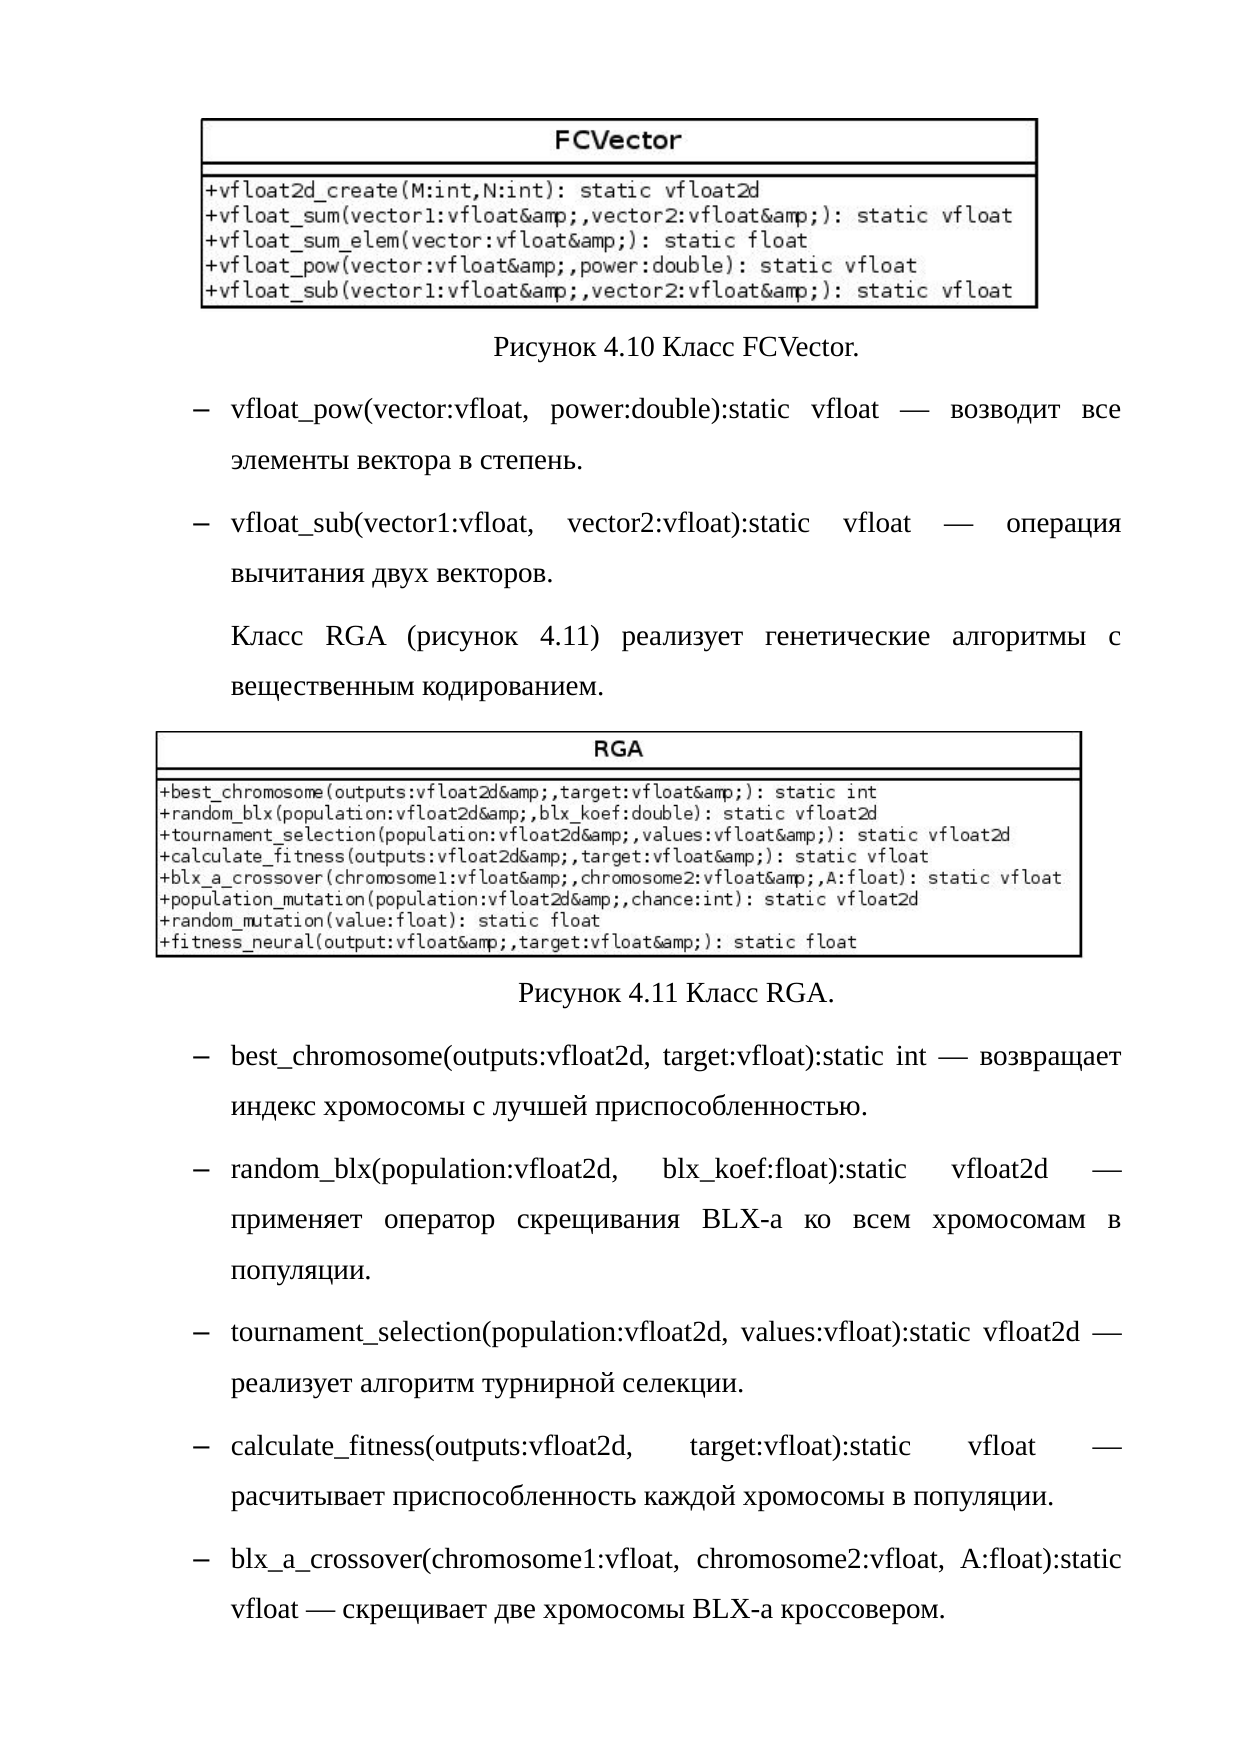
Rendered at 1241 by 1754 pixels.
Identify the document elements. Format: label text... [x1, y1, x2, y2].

picture [155, 731, 1085, 959]
picture [200, 118, 1040, 312]
list Класс RGA (рисунок 4.11) реализует генетические алгоритмы с вещественным кодированием. [193, 618, 1122, 702]
list vfloat_sub(vector1:vfloat, vector2:vfloat):static vfloat — операция вычитания двух векторов. [193, 505, 1122, 589]
list best_chromosome(outputs:vfloat2d, target:vfloat):static int — возвращает индекс хромосомы с лучшей приспособленностью. [193, 1038, 1122, 1122]
list calculate_fitness(outputs:vfloat2d, target:vfloat):static vfloat — расчитывает приспособленность каждой хромосомы в популяции. [193, 1428, 1122, 1512]
list blx_a_crossover(chromosome1:vfloat, chromosome2:vfloat, A:float):static vfloat — скрещивает две хромосомы BLX-a кроссовером. [193, 1541, 1122, 1625]
list tournament_selection(population:vfloat2d, values:vfloat):static vfloat2d — реализует алгоритм турнирной селекции. [193, 1314, 1122, 1398]
list Рисунок 4.11 Класс RGA. [193, 731, 1122, 1008]
list vfloat_pow(vector:vfloat, power:double):static vfloat — возводит все элементы вектора в степень. [193, 391, 1122, 475]
list Рисунок 4.10 Класс FCVector. [193, 118, 1122, 362]
list random_blx(population:vfloat2d, blx_koef:float):static vfloat2d — применяет оператор скрещивания BLX-a ко всем хромосомам в популяции. [193, 1151, 1122, 1285]
